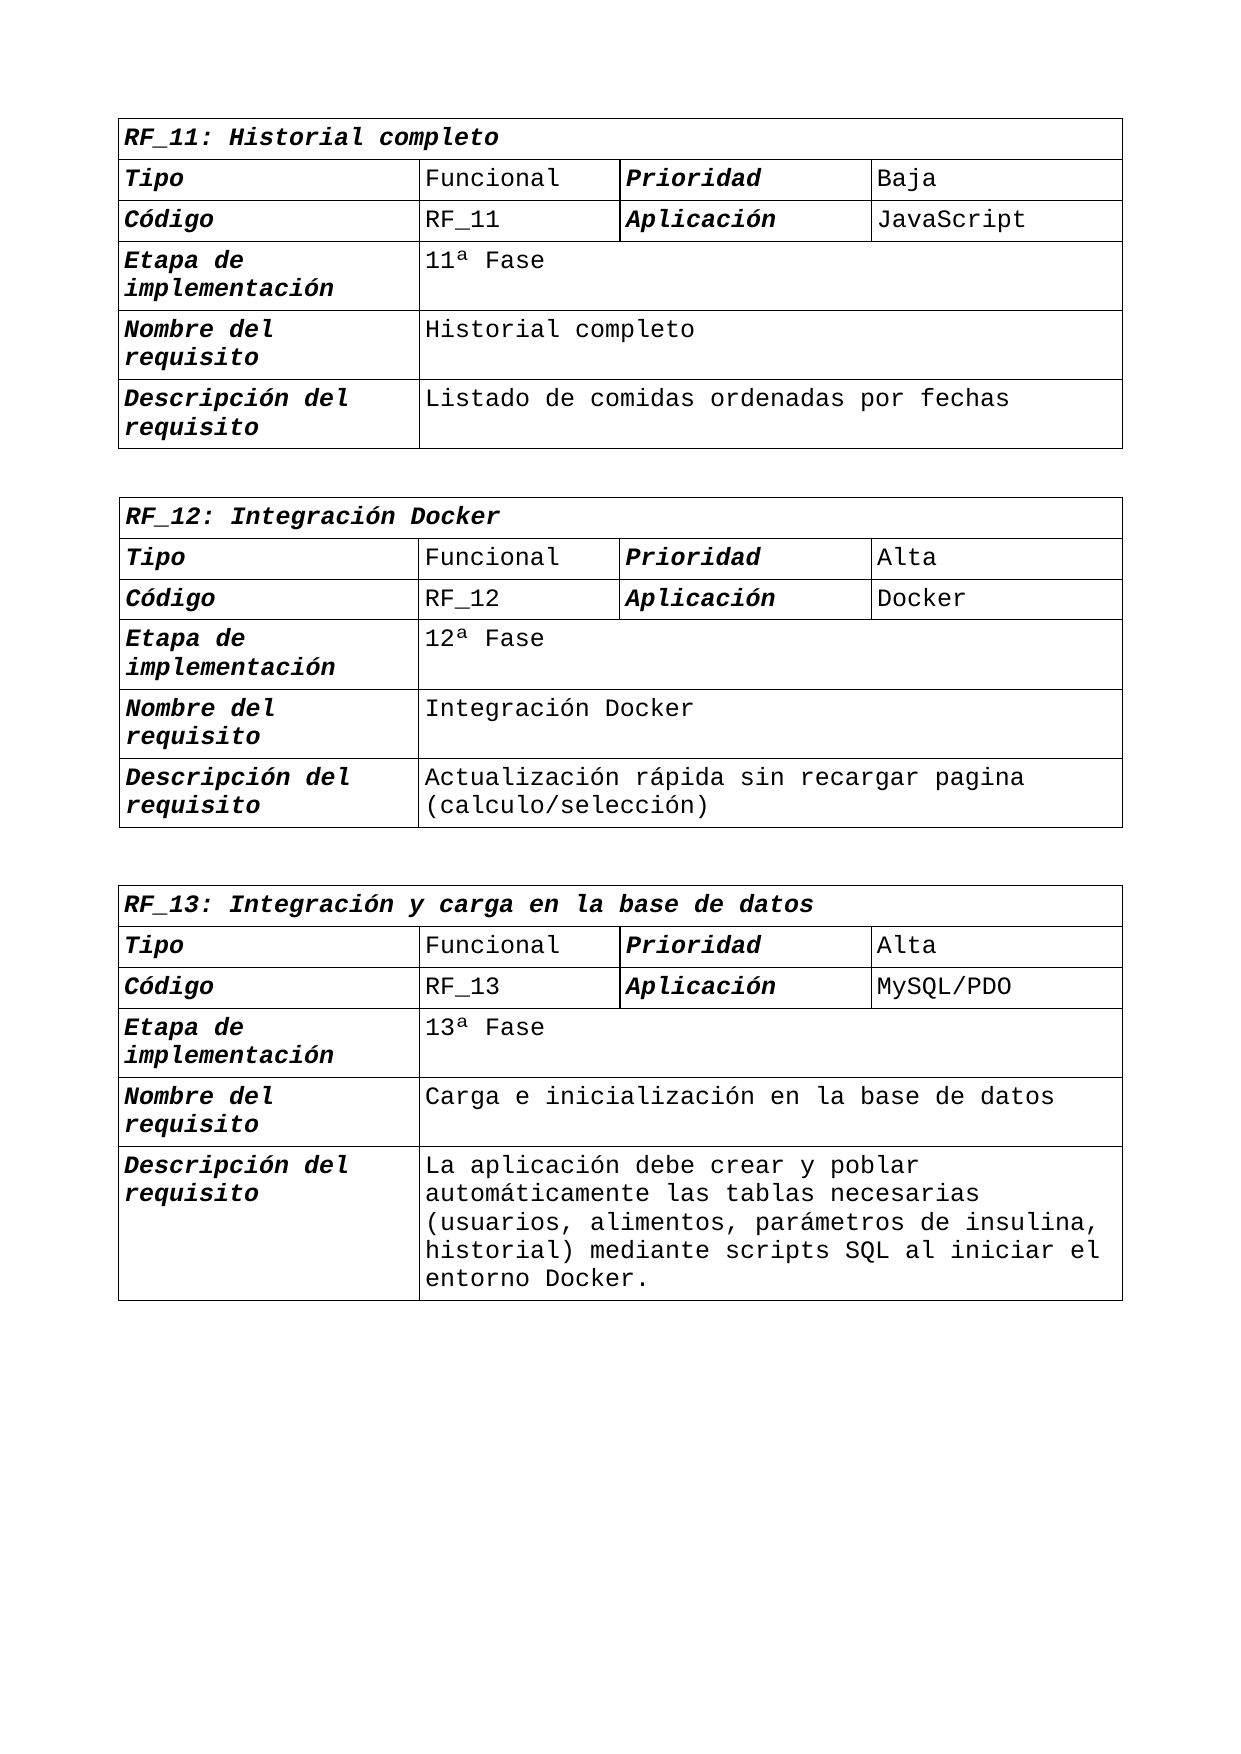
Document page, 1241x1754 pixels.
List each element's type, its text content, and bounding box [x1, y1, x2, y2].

table_cell Funcional [419, 539, 619, 578]
table_cell Carga e inicialización en la base de datos [420, 1078, 1122, 1146]
table_cell Alta [872, 539, 1122, 578]
table_cell Código [119, 968, 419, 1007]
table_cell Descripción del requisito [120, 759, 418, 827]
table_cell Tipo [120, 539, 418, 578]
table_cell Código [120, 580, 418, 619]
table_cell Descripción del requisito [119, 380, 419, 448]
table_cell Baja [872, 160, 1122, 200]
table_cell Código [119, 201, 419, 241]
table_cell JavaScript [872, 201, 1122, 241]
table_cell RF_11 [420, 201, 619, 241]
table_cell RF_13 [420, 968, 619, 1007]
table_cell Prioridad [621, 927, 871, 967]
table_cell Aplicación [621, 968, 871, 1007]
table_cell Tipo [119, 160, 419, 200]
table_cell 13ª Fase [420, 1009, 1122, 1077]
table_cell Alta [872, 927, 1122, 967]
table_cell Integración Docker [419, 690, 1122, 758]
table_cell Etapa de implementación [120, 620, 418, 688]
table_cell Docker [872, 580, 1122, 619]
table_cell Tipo [119, 927, 419, 967]
table_cell Prioridad [620, 539, 871, 578]
table_cell Nombre del requisito [119, 1078, 419, 1146]
table_cell Actualización rápida sin recargar pagina (calculo/selección) [419, 759, 1122, 827]
table_cell RF_12 [419, 580, 619, 619]
table_cell Funcional [420, 927, 619, 967]
table_cell MySQL/PDO [872, 968, 1122, 1007]
table_cell Aplicación [621, 201, 871, 241]
table_header RF_11: Historial completo [119, 119, 1122, 159]
table_cell La aplicación debe crear y poblar automáticamente las tablas necesarias (usuarios, alimentos, parámetros de insulina, historial) mediante scripts SQL al iniciar el entorno Docker. [420, 1147, 1122, 1300]
table_cell Historial completo [420, 311, 1122, 379]
table_cell Descripción del requisito [119, 1147, 419, 1300]
table_header RF_12: Integración Docker [120, 498, 1122, 538]
table_cell Funcional [420, 160, 619, 200]
table_cell Aplicación [620, 580, 871, 619]
table_cell Nombre del requisito [120, 690, 418, 758]
table_cell Nombre del requisito [119, 311, 419, 379]
table_cell 11ª Fase [420, 242, 1122, 310]
table_cell Etapa de implementación [119, 242, 419, 310]
table_header RF_13: Integración y carga en la base de datos [119, 886, 1122, 926]
table_cell Listado de comidas ordenadas por fechas [420, 380, 1122, 448]
table_cell Etapa de implementación [119, 1009, 419, 1077]
table_cell Prioridad [621, 160, 871, 200]
table_cell 12ª Fase [419, 620, 1122, 688]
